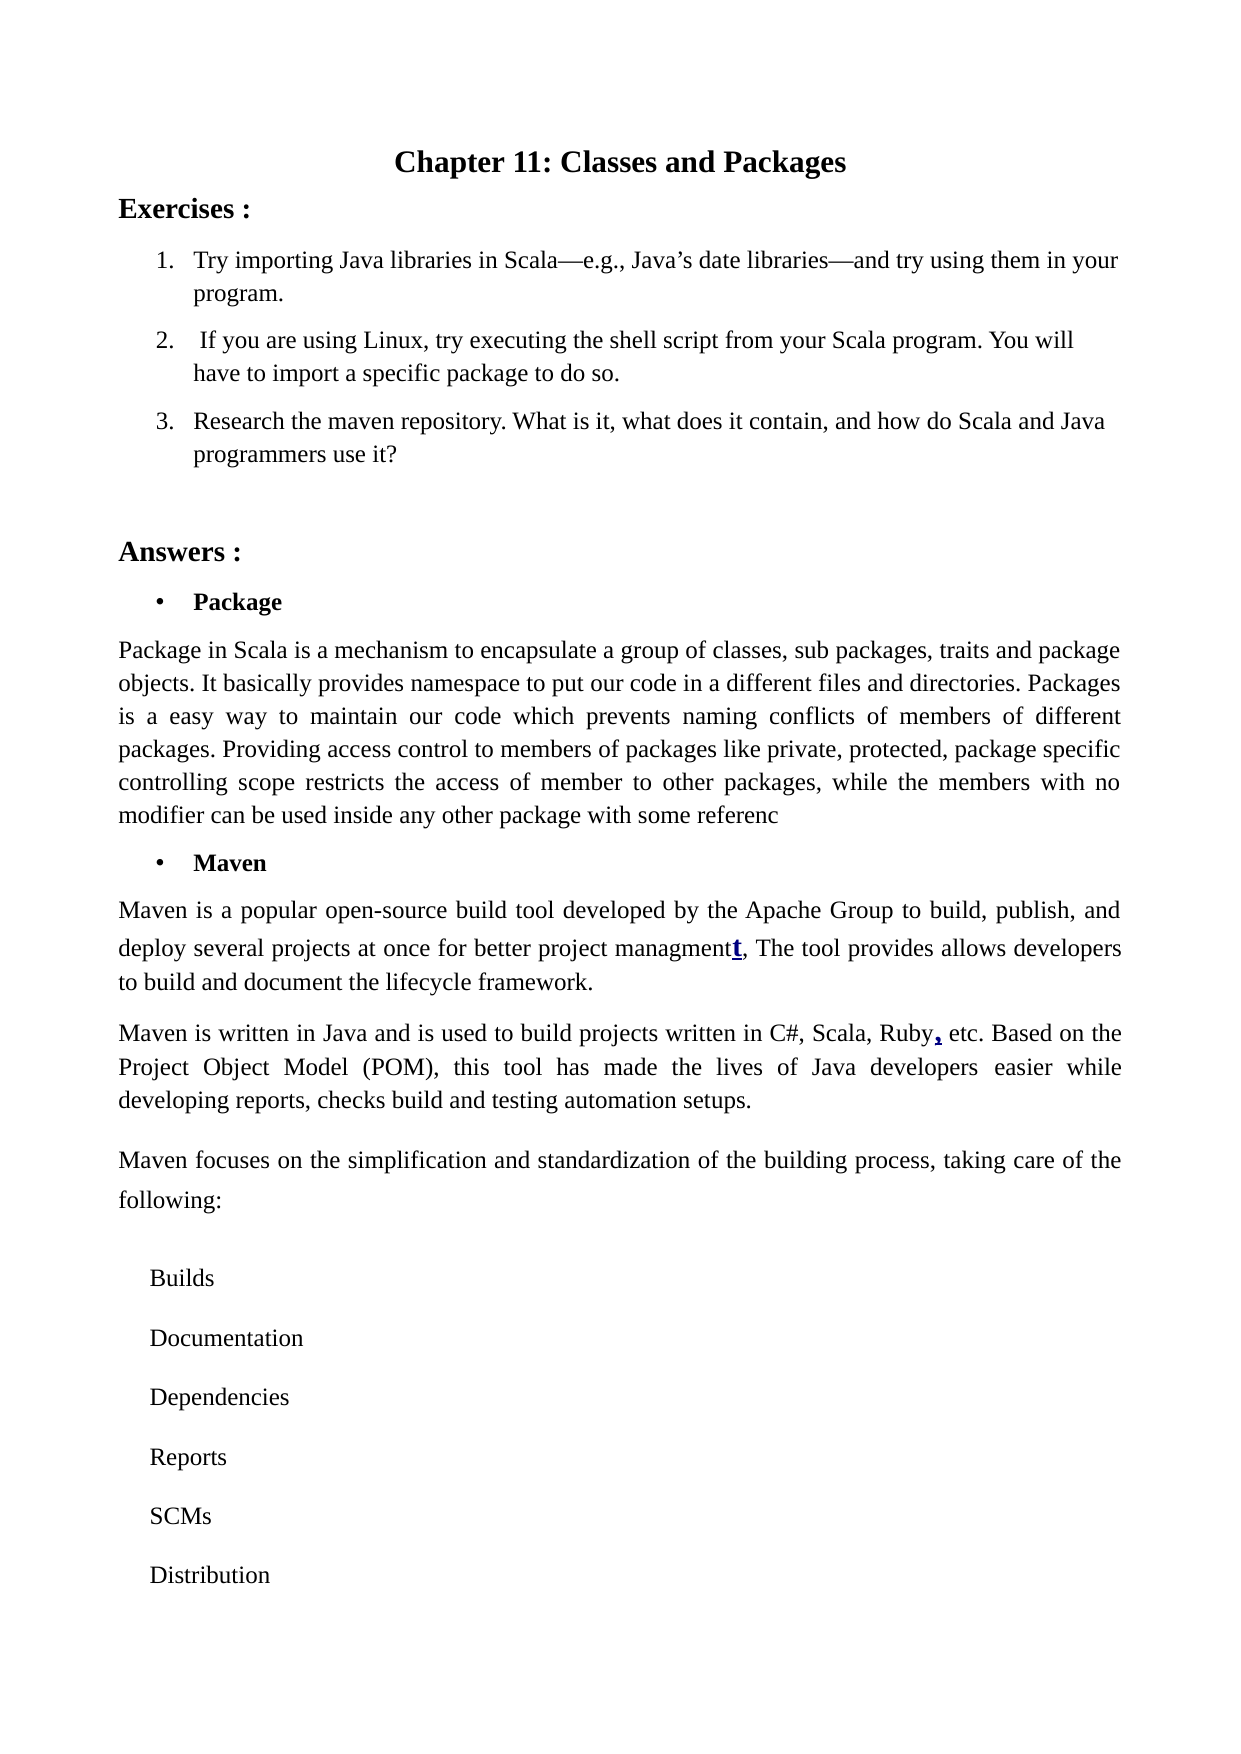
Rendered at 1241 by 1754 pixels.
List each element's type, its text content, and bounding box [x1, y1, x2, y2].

text Package in Scala is a mechanism to encapsulate a group of classes, sub packages, traits and package objects. It basically provides namespace to put our code in a different files and directories. Packages is a easy way to maintain our code which prevents naming conflicts of members of different packages. Providing access control to members of packages like private, protected, package specific controlling scope restricts the access of member to other packages, while the members with no modifier can be used inside any other package with some referenc [118, 635, 1122, 829]
text Exercises : [118, 192, 1122, 225]
list Research the maven repository. What is it, what does it contain, and how do Scala and Java programmers use it? [156, 406, 1122, 468]
list Distribution [118, 1552, 1122, 1589]
list Package [156, 587, 1122, 616]
text Maven is written in Java and is used to build projects written in C#, Scala, Ruby, etc. Based on the Project Object Model (POM), this tool has made the lives of Java developers easier while developing reports, checks build and testing automation setups. [118, 1014, 1122, 1114]
list Builds [118, 1255, 1122, 1292]
subtitle Chapter 11: Classes and Packages [118, 143, 1122, 179]
text Maven is a popular open-source build tool developed by the Apache Group to build, publish, and deploy several projects at once for better project managmentt, The tool provides allows developers to build and document the lifecycle framework. [118, 895, 1122, 996]
list Try importing Java libraries in Scala—e.g., Java’s date libraries—and try using them in your program. [156, 245, 1122, 306]
list Reports [118, 1433, 1122, 1470]
text Maven focuses on the simplification and standardization of the building process, taking care of the following: [118, 1133, 1122, 1214]
list Documentation [118, 1314, 1122, 1352]
list SCMs [118, 1492, 1122, 1530]
list If you are using Linux, try executing the shell script from your Scala program. You will have to import a specific package to do so. [156, 325, 1122, 387]
list Dependencies [118, 1373, 1122, 1411]
list Maven [156, 848, 1122, 876]
text Answers : [118, 534, 1122, 568]
